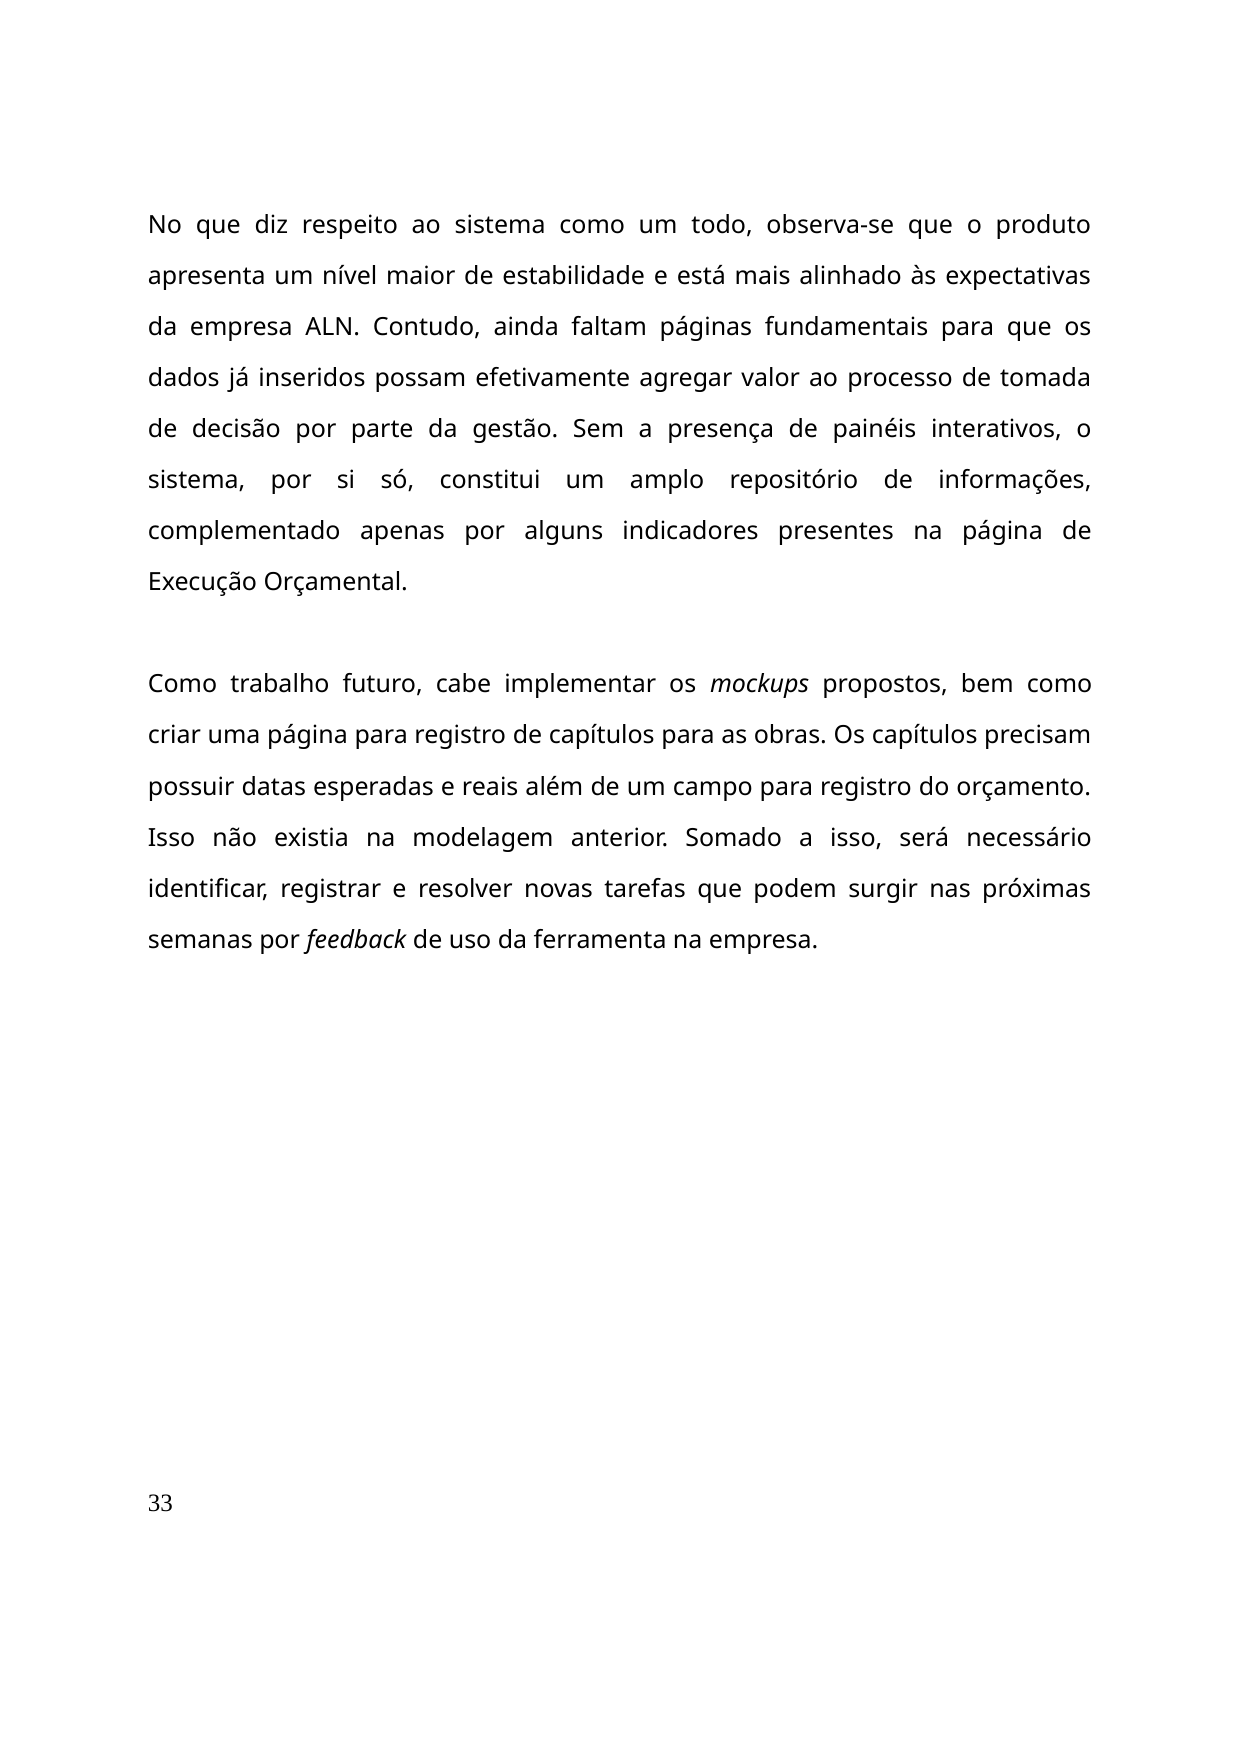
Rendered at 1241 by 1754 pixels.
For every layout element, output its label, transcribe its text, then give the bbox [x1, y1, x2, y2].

text Como trabalho futuro, cabe implementar os mockups propostos, bem como criar uma página para registro de capítulos para as obras. Os capítulos precisam possuir datas esperadas e reais além de um campo para registro do orçamento. Isso não existia na modelagem anterior. Somado a isso, será necessário identificar, registrar e resolver novas tarefas que podem surgir nas próximas semanas por feedback de uso da ferramenta na empresa. [148, 666, 1093, 955]
text No que diz respeito ao sistema como um todo, observa-se que o produto apresenta um nível maior de estabilidade e está mais alinhado às expectativas da empresa ALN. Contudo, ainda faltam páginas fundamentais para que os dados já inseridos possam efetivamente agregar valor ao processo de tomada de decisão por parte da gestão. Sem a presença de painéis interativos, o sistema, por si só, constitui um amplo repositório de informações, complementado apenas por alguns indicadores presentes na página de Execução Orçamental. [148, 207, 1093, 598]
